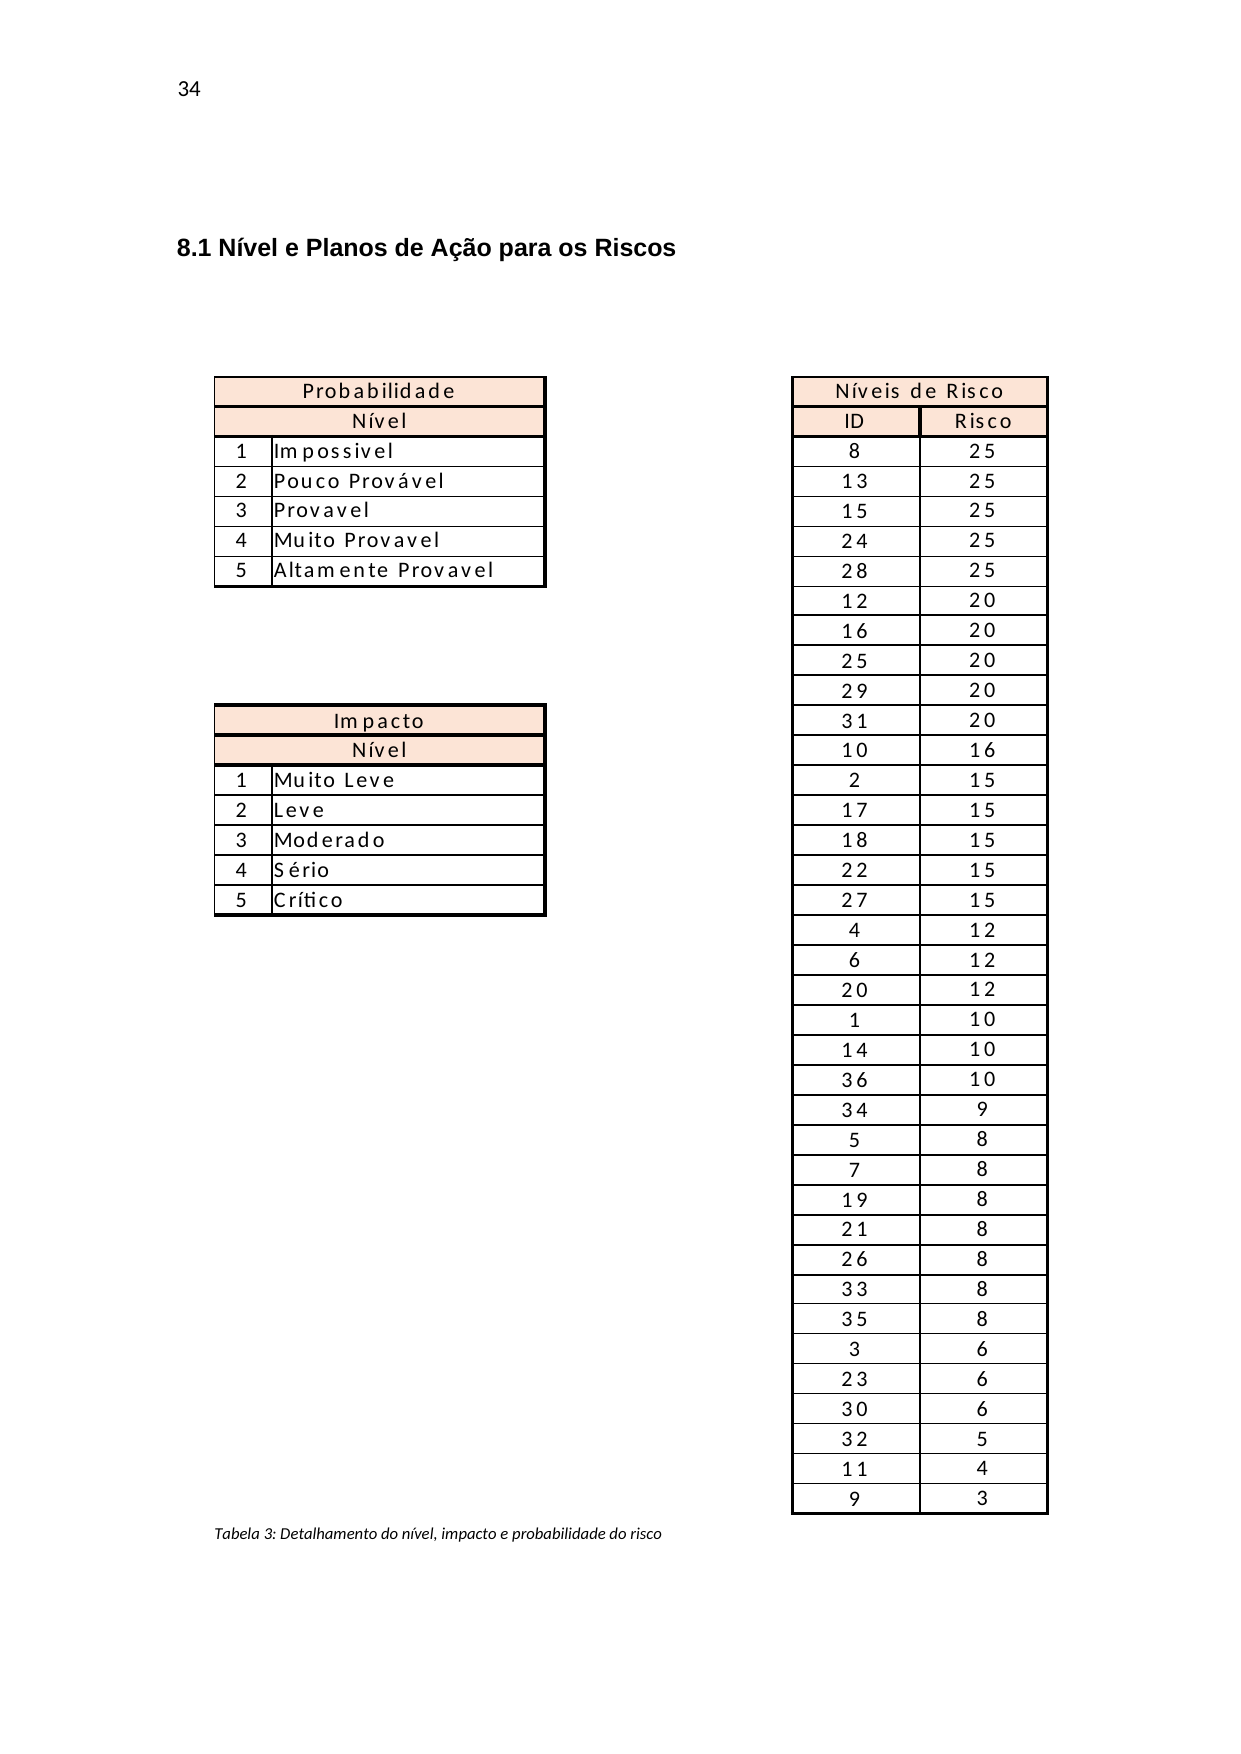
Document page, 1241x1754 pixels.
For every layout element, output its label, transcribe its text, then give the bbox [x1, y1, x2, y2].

subtitle 8.1 Nível e Planos de Ação para os Riscos [177, 233, 1122, 262]
text Tabela 3: Detalhamento do nível, impacto e probabilidade do risco [214, 376, 1050, 1544]
